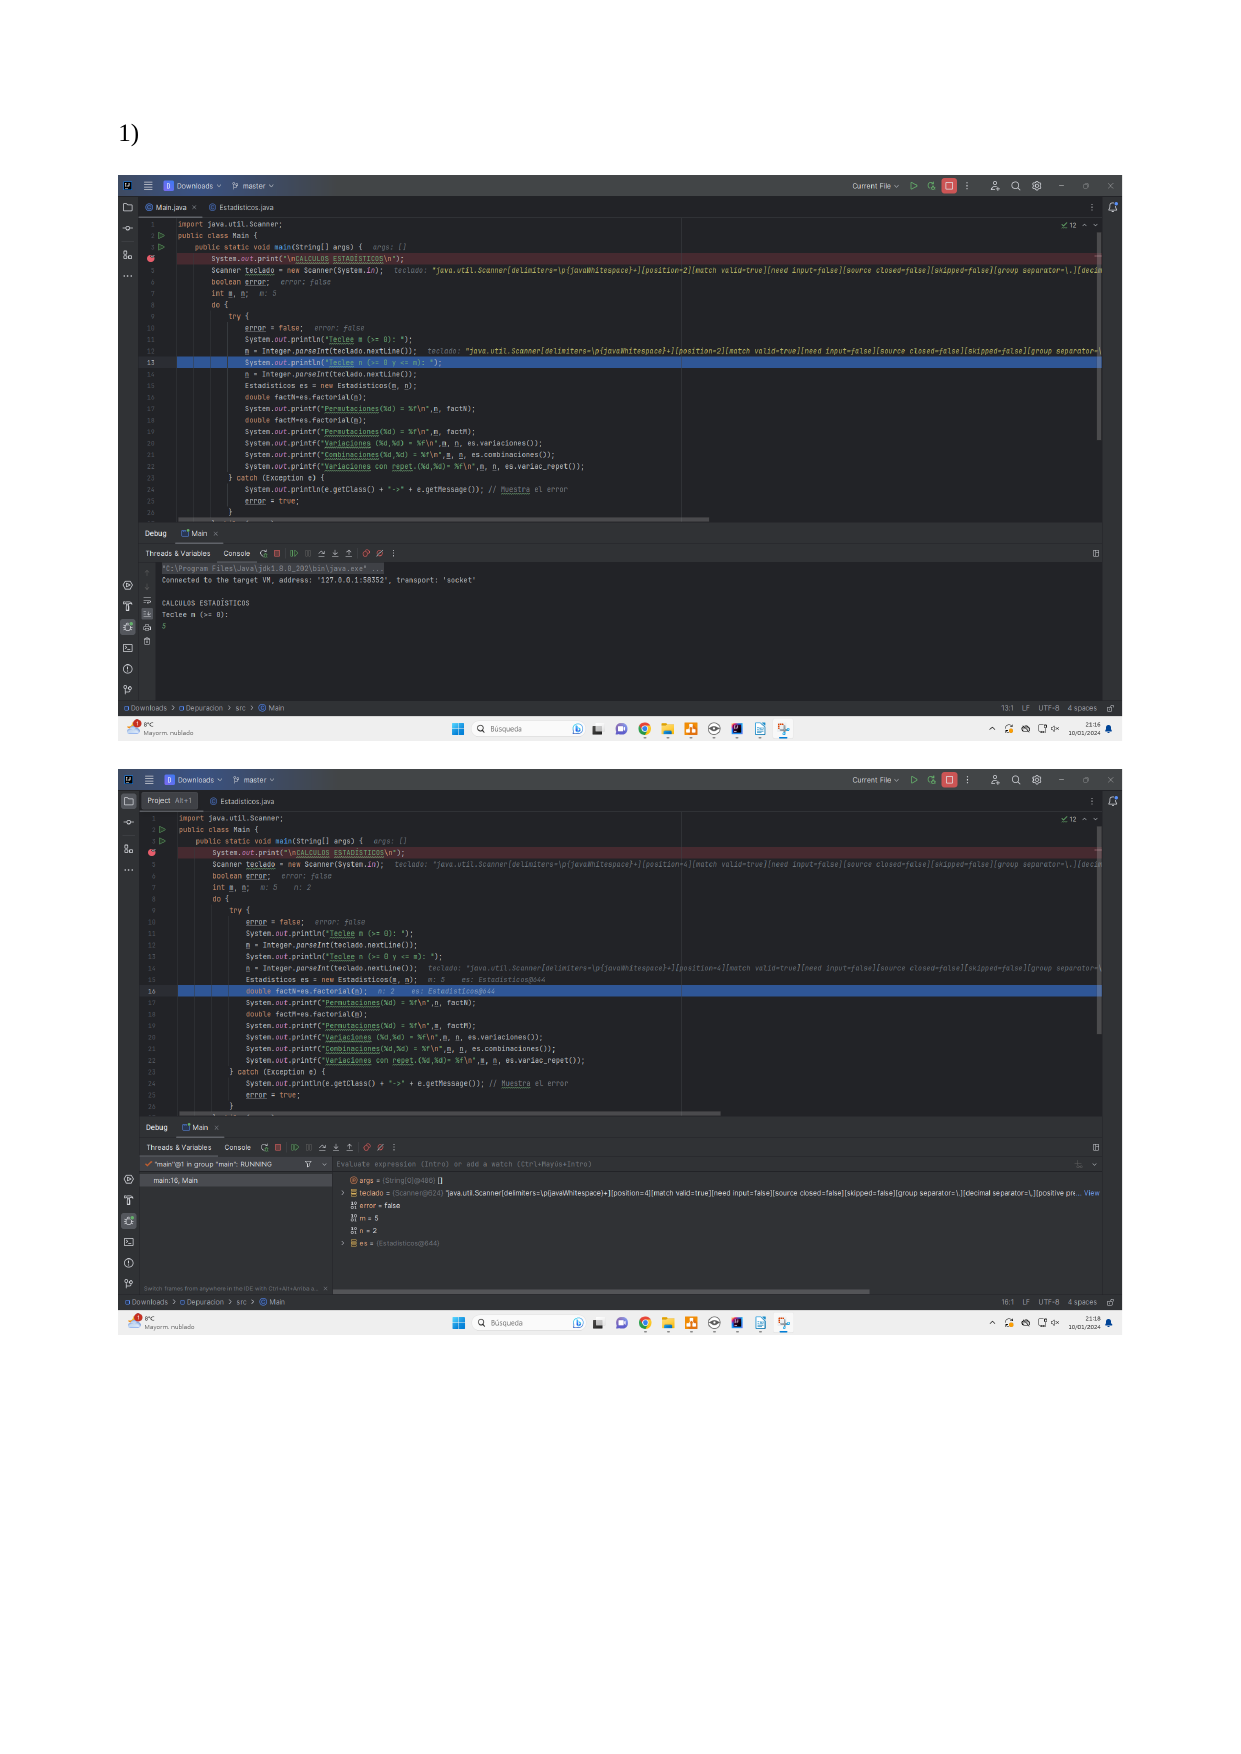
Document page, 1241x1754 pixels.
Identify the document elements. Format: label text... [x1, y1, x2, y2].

picture [118, 175, 1123, 741]
picture [118, 769, 1123, 1335]
text 1) [118, 118, 1122, 147]
